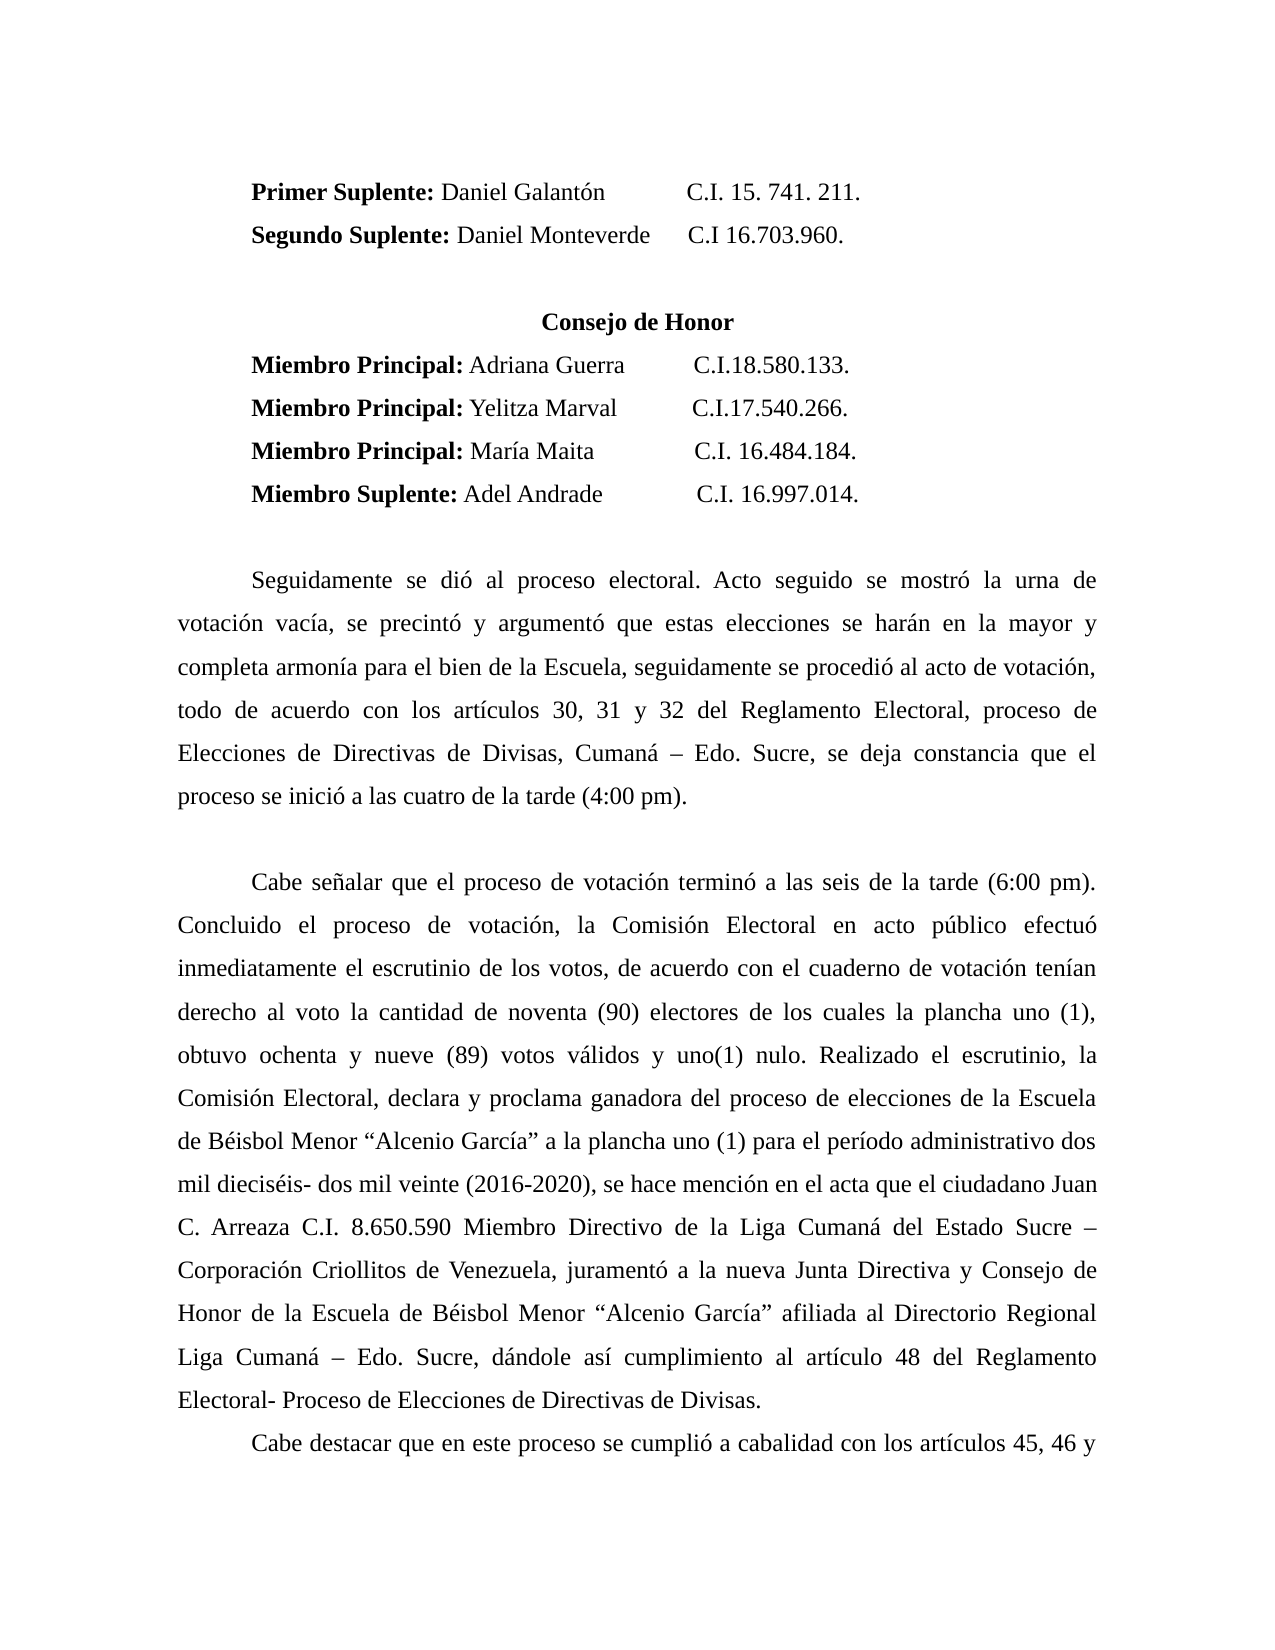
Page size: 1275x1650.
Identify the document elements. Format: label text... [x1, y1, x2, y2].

text Miembro Principal: Yelitza Marval C.I.17.540.266. [177, 393, 1098, 422]
text Cabe destacar que en este proceso se cumplió a cabalidad con los artículos 45, 46 y [177, 1428, 1098, 1457]
text Seguidamente se dió al proceso electoral. Acto seguido se mostró la urna de votación vacía, se precintó y argumentó que estas elecciones se harán en la mayor y completa armonía para el bien de la Escuela, seguidamente se procedió al acto de votación, todo de acuerdo con los artículos 30, 31 y 32 del Reglamento Electoral, proceso de Elecciones de Directivas de Divisas, Cumaná – Edo. Sucre, se deja constancia que el proceso se inició a las cuatro de la tarde (4:00 pm). [177, 565, 1098, 810]
text Miembro Principal: Adriana Guerra C.I.18.580.133. [177, 350, 1098, 378]
text Miembro Suplente: Adel Andrade C.I. 16.997.014. [177, 479, 1098, 508]
text Miembro Principal: María Maita C.I. 16.484.184. [177, 436, 1098, 465]
text Consejo de Honor [177, 307, 1098, 335]
text Cabe señalar que el proceso de votación terminó a las seis de la tarde (6:00 pm). Concluido el proceso de votación, la Comisión Electoral en acto público efectuó inmediatamente el escrutinio de los votos, de acuerdo con el cuaderno de votación tenían derecho al voto la cantidad de noventa (90) electores de los cuales la plancha uno (1), obtuvo ochenta y nueve (89) votos válidos y uno(1) nulo. Realizado el escrutinio, la Comisión Electoral, declara y proclama ganadora del proceso de elecciones de la Escuela de Béisbol Menor “Alcenio García” a la plancha uno (1) para el período administrativo dos mil dieciséis- dos mil veinte (2016-2020), se hace mención en el acta que el ciudadano Juan C. Arreaza C.I. 8.650.590 Miembro Directivo de la Liga Cumaná del Estado Sucre – Corporación Criollitos de Venezuela, juramentó a la nueva Junta Directiva y Consejo de Honor de la Escuela de Béisbol Menor “Alcenio García” afiliada al Directorio Regional Liga Cumaná – Edo. Sucre, dándole así cumplimiento al artículo 48 del Reglamento Electoral- Proceso de Elecciones de Directivas de Divisas. [177, 867, 1098, 1413]
text Segundo Suplente: Daniel Monteverde C.I 16.703.960. [177, 220, 1098, 249]
text Primer Suplente: Daniel Galantón C.I. 15. 741. 211. [177, 177, 1098, 206]
